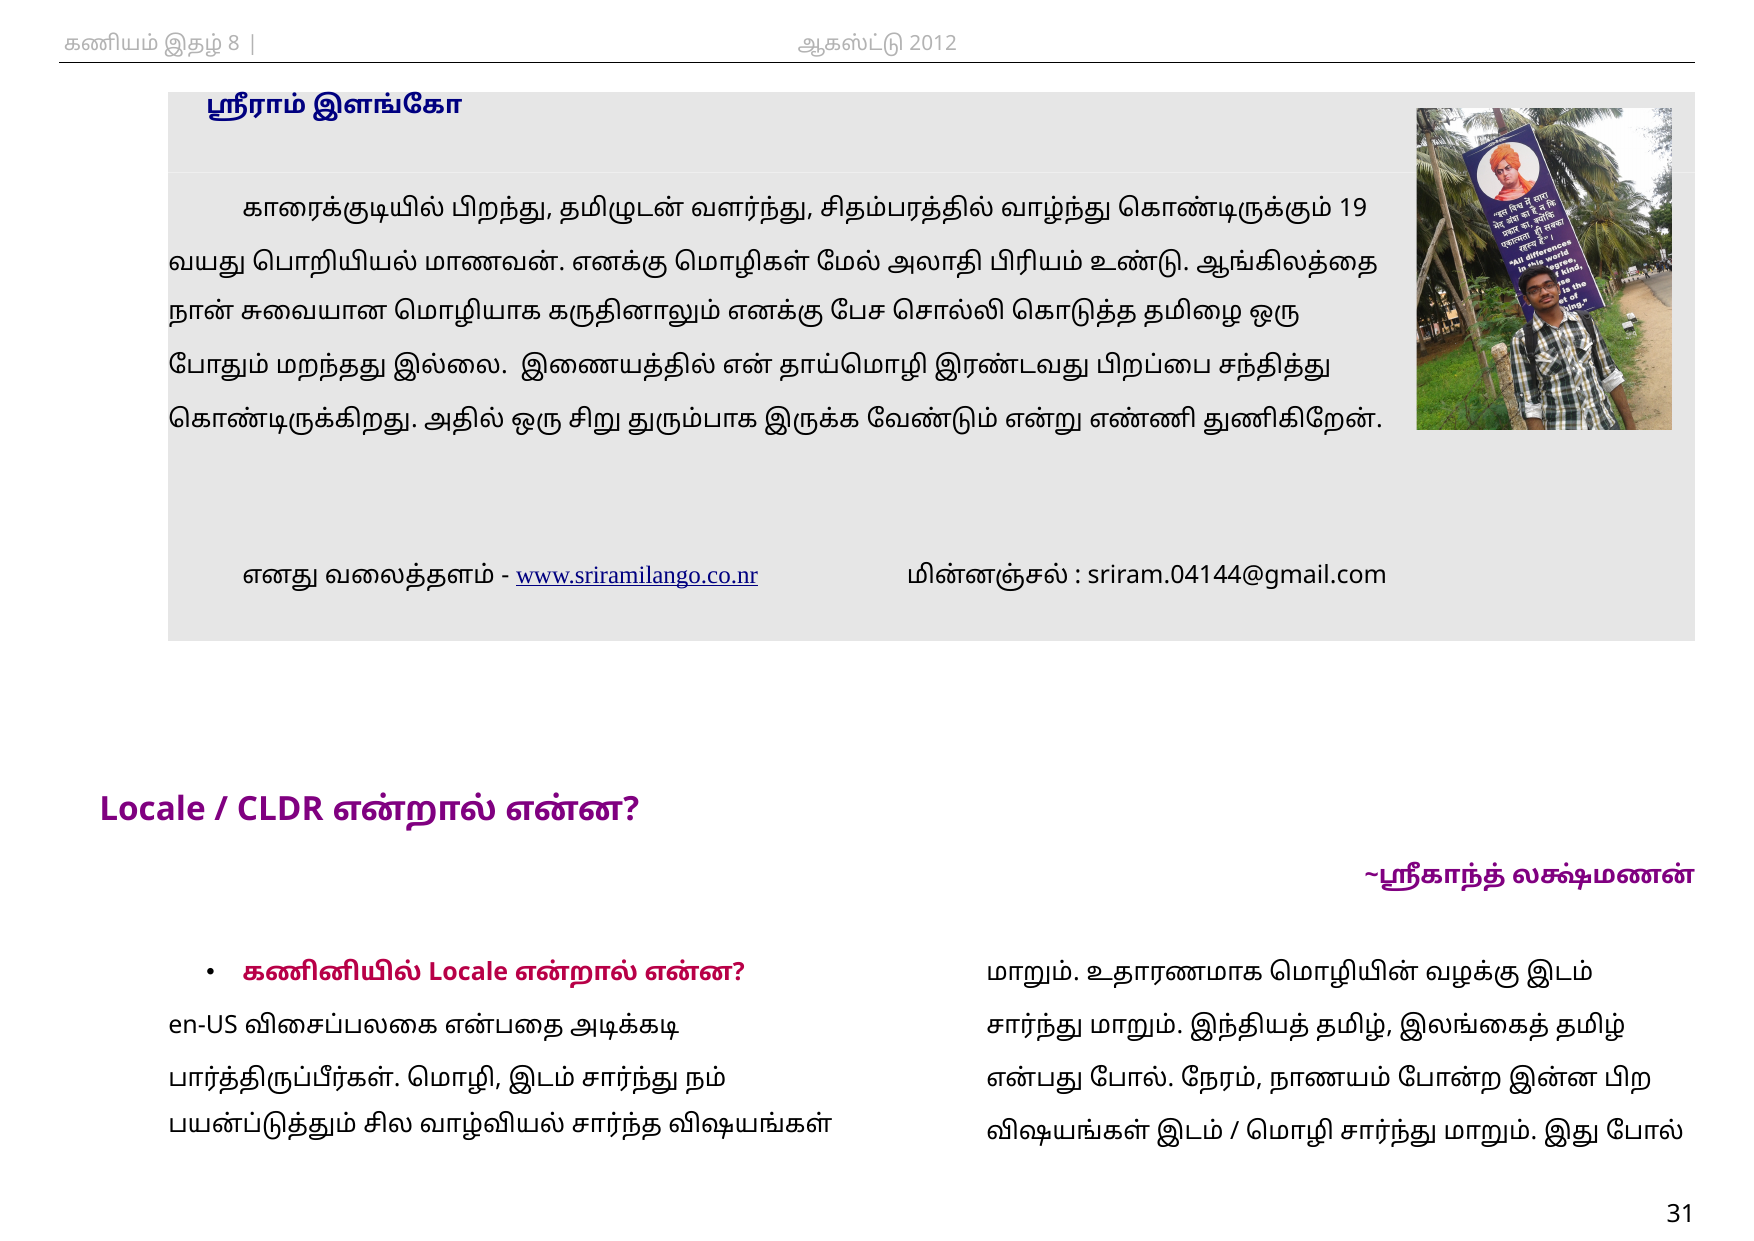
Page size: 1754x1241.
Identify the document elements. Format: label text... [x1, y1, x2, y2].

picture [1416, 108, 1672, 430]
text ஸ்ரீராம் இளங்கோ [168, 92, 1695, 123]
text Locale / CLDR என்றால் என்ன? [99, 784, 1695, 832]
text காரைக்குடியில் பிறந்து, தமிழுடன் வளர்ந்து, சிதம்பரத்தில் வாழ்ந்து கொண்டிருக்கும் 19 வயது பொறியியல் மாணவன். எனக்கு மொழிகள் மேல் அலாதி பிரியம் உண்டு. ஆங்கிலத்தை நான் சுவையான மொழியாக கருதினாலும் எனக்கு பேச சொல்லி கொடுத்த தமிழை ஒரு போதும் மறந்தது இல்லை. இணையத்தில் என் தாய்மொழி இரண்டவது பிறப்பை சந்தித்து கொண்டிருக்கிறது. அதில் ஒரு சிறு துரும்பாக இருக்க வேண்டும் என்று எண்ணி துணிகிறேன். எனது வலைத்தளம் - www.sriramilango.co.nr மின்னஞ்சல் : sriram.04144@gmail.com [168, 189, 1695, 593]
list கணினியில் Locale என்றால் என்ன? en-US விசைப்பலகை என்பதை அடிக்கடி பார்த்திருப்பீர்கள். மொழி, இடம் சார்ந்து நம் பயன்ப்டுத்தும் சில வாழ்வியல் சார்ந்த விஷயங்கள் [168, 953, 877, 1142]
text ~ஸ்ரீகாந்த் லக்ஷ்மணன் [99, 856, 1695, 892]
list மாறும். உதாரணமாக மொழியின் வழக்கு இடம் சார்ந்து மாறும். இந்தியத் தமிழ், இலங்கைத் தமிழ் என்பது போல். நேரம், நாணயம் போன்ற இன்ன பிற விஷயங்கள் இடம் / மொழி சார்ந்து மாறும். இது போல் [986, 953, 1695, 1148]
